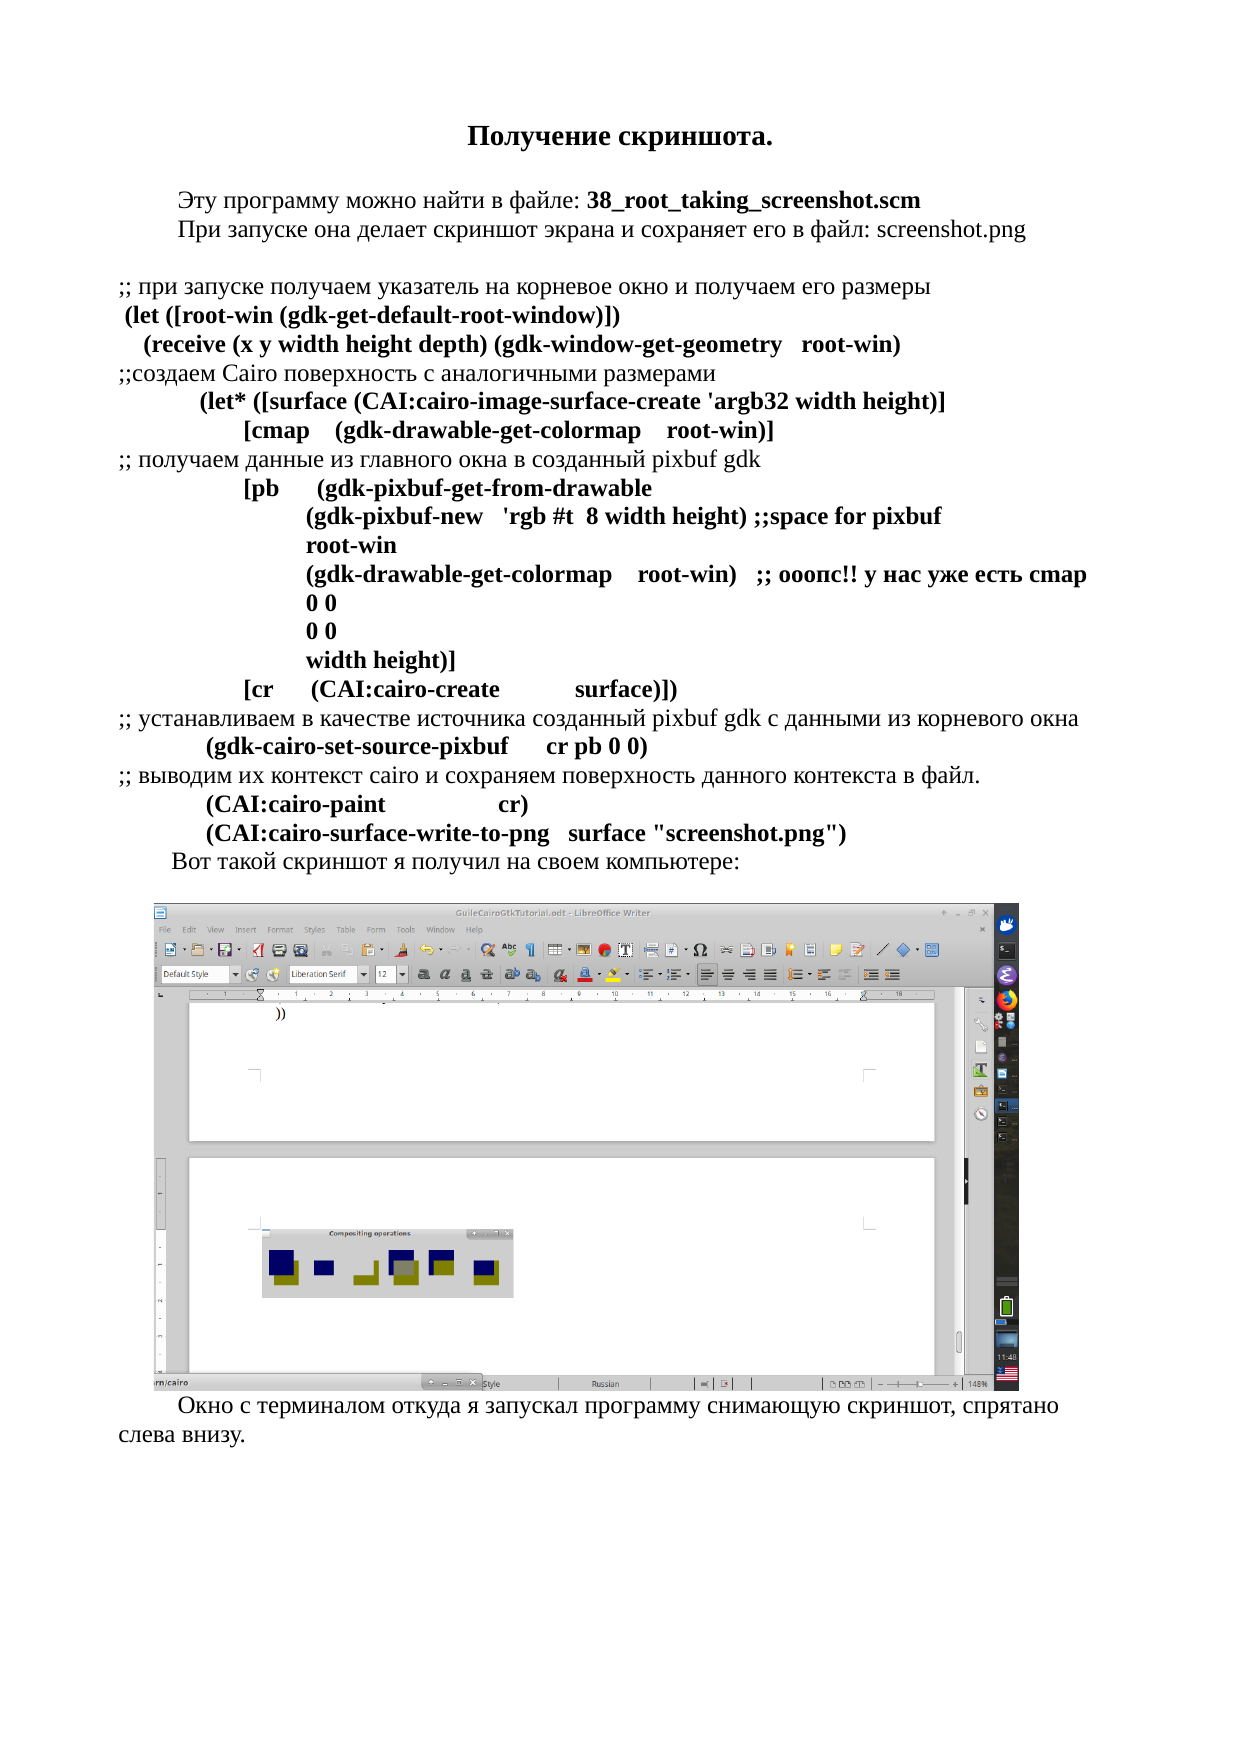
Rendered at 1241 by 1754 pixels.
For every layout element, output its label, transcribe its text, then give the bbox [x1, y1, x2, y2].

text ;; выводим их контекст cairo и сохраняем поверхность данного контекста в файл. [118, 760, 1122, 789]
text (let* ([surface (CAI:cairo-image-surface-create 'argb32 width height)] [118, 386, 1122, 415]
text width height)] [118, 645, 1122, 674]
text (gdk-pixbuf-new 'rgb #t 8 width height) ;;space for pixbuf [118, 501, 1122, 530]
text Получение скриншота. [118, 118, 1122, 152]
text ;; устанавливаем в качестве источника созданный pixbuf gdk с данными из корневого окна [118, 703, 1122, 731]
text [cr (CAI:cairo-create surface)]) [118, 674, 1122, 703]
text root-win [118, 530, 1122, 559]
text [cmap (gdk-drawable-get-colormap root-win)] [118, 415, 1122, 444]
text (let ([root-win (gdk-get-default-root-window)]) [118, 300, 1122, 329]
text ;; при запуске получаем указатель на корневое окно и получаем его размеры [118, 271, 1122, 300]
text 0 0 [118, 616, 1122, 645]
text Эту программу можно найти в файле: 38_root_taking_screenshot.scm [118, 185, 1122, 214]
text При запуске она делает скриншот экрана и сохраняет его в файл: screenshot.png [118, 214, 1122, 243]
text Окно с терминалом откуда я запускал программу снимающую скриншот, спрятано слева внизу. [118, 904, 1122, 1448]
text 0 0 [118, 588, 1122, 616]
text (CAI:cairo-paint cr) [118, 789, 1122, 818]
text ;; получаем данные из главного окна в созданный pixbuf gdk [118, 444, 1122, 473]
text [pb (gdk-pixbuf-get-from-drawable [118, 473, 1122, 501]
text (gdk-cairo-set-source-pixbuf cr pb 0 0) [118, 731, 1122, 760]
text Вот такой скриншот я получил на своем компьютере: [118, 846, 1122, 875]
picture [153, 903, 1019, 1391]
text (CAI:cairo-surface-write-to-png surface "screenshot.png") [118, 818, 1122, 846]
text (gdk-drawable-get-colormap root-win) ;; ооопс!! у нас уже есть cmap [118, 559, 1122, 588]
text ;;создаем Cairo поверхность с аналогичными размерами [118, 358, 1122, 386]
text (receive (x y width height depth) (gdk-window-get-geometry root-win) [118, 329, 1122, 358]
